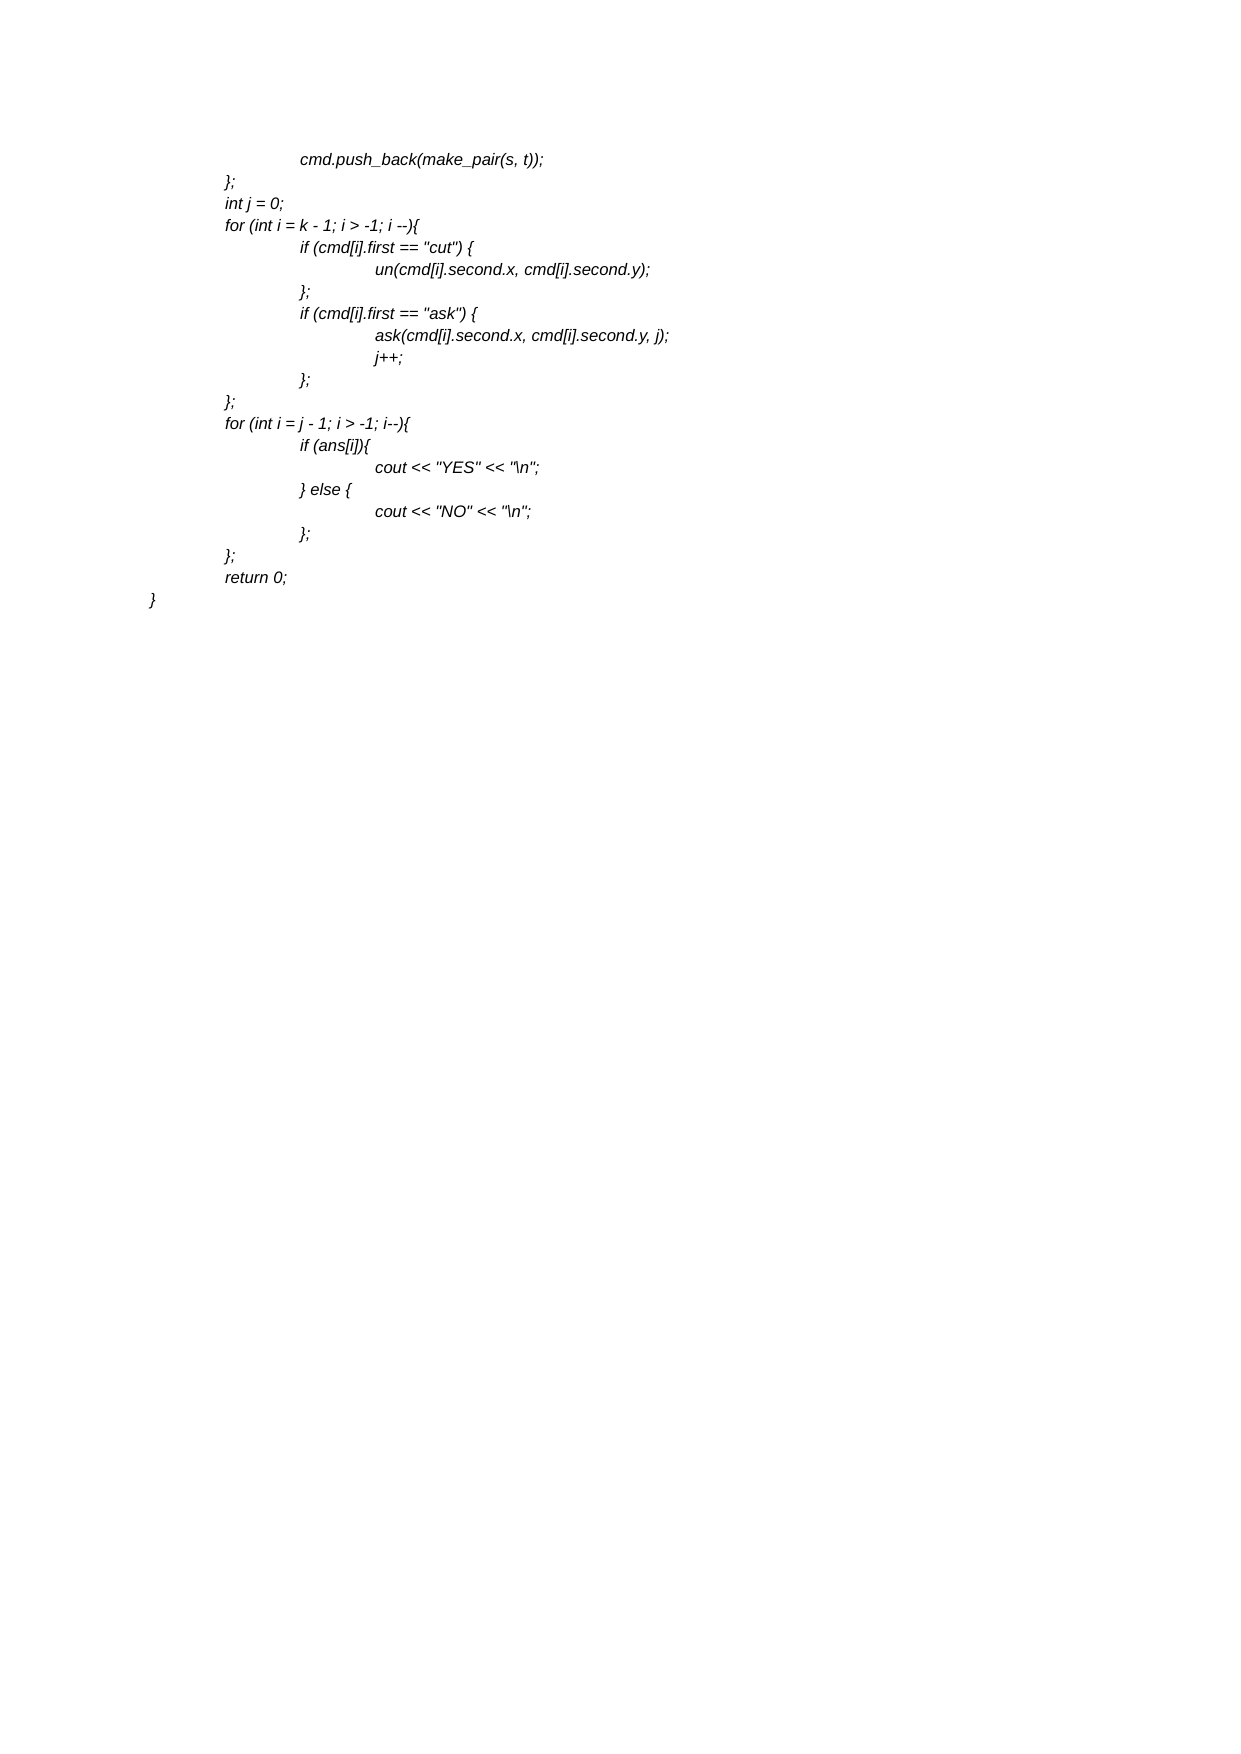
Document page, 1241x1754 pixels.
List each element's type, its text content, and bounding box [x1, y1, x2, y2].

text un(cmd[i].second.x, cmd[i].second.y); [150, 260, 1090, 279]
text cmd.push_back(make_pair(s, t)); [150, 150, 1090, 169]
text if (cmd[i].first == "cut") { [150, 238, 1090, 257]
text if (ans[i]){ [150, 436, 1090, 455]
text }; [150, 282, 1090, 301]
text }; [150, 524, 1090, 543]
text for (int i = j - 1; i > -1; i--){ [150, 414, 1090, 433]
text cout << "YES" << "\n"; [150, 458, 1090, 477]
text return 0; [150, 568, 1090, 587]
text }; [150, 392, 1090, 411]
text if (cmd[i].first == "ask") { [150, 304, 1090, 323]
text j++; [150, 348, 1090, 367]
text for (int i = k - 1; i > -1; i --){ [150, 216, 1090, 235]
text int j = 0; [150, 194, 1090, 213]
text ask(cmd[i].second.x, cmd[i].second.y, j); [150, 326, 1090, 345]
text }; [150, 546, 1090, 565]
text } [150, 589, 1090, 609]
text } else { [150, 480, 1090, 499]
text }; [150, 172, 1090, 191]
text }; [150, 370, 1090, 389]
text cout << "NO" << "\n"; [150, 502, 1090, 521]
